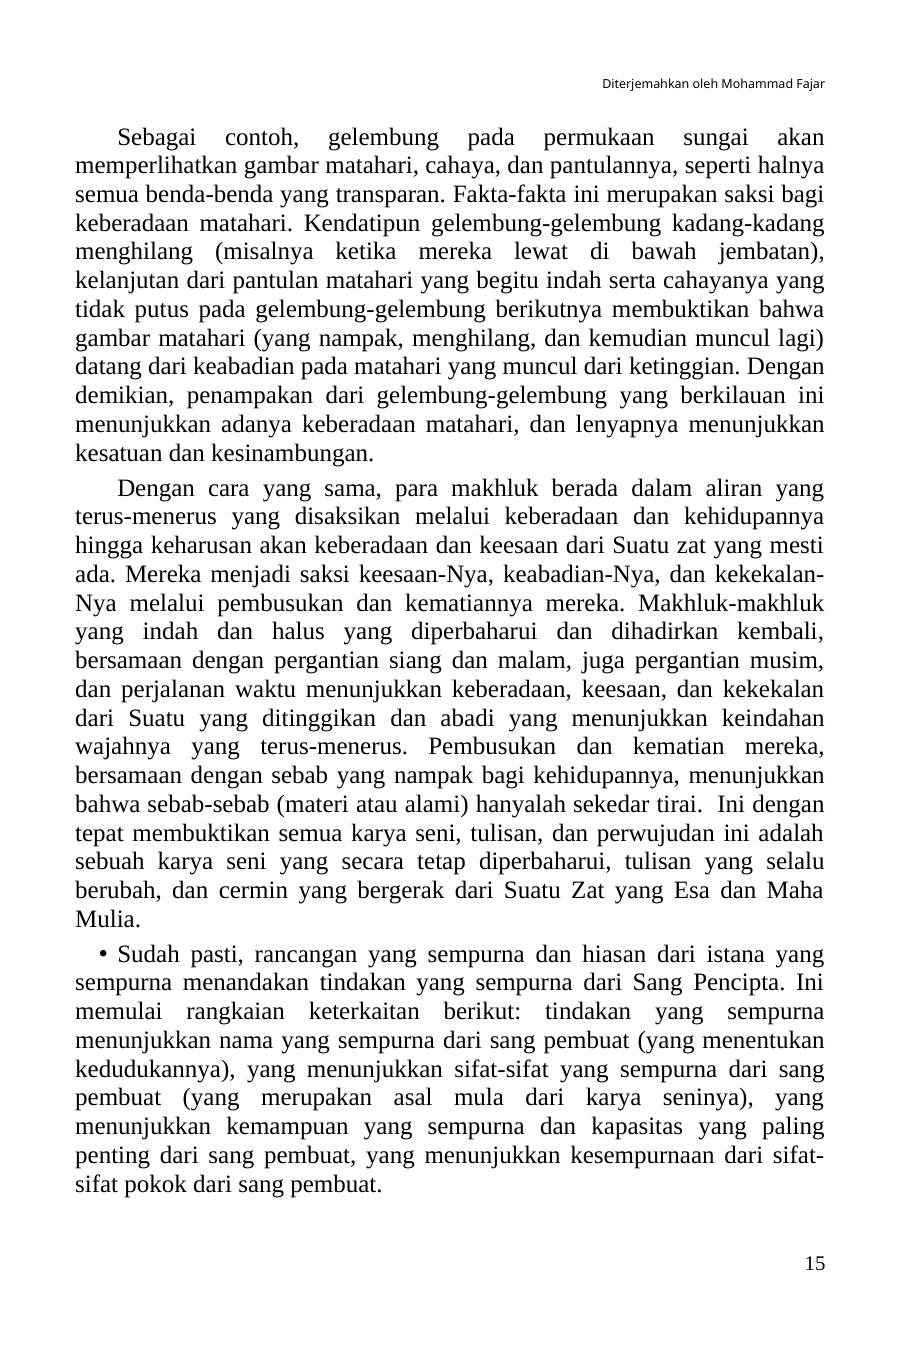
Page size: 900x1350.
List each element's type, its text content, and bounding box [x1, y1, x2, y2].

text Sebagai contoh, gelembung pada permukaan sungai akan memperlihatkan gambar matahari, cahaya, dan pantulannya, seperti halnya semua benda-benda yang transparan. Fakta-fakta ini merupakan saksi bagi keberadaan matahari. Kendatipun gelembung-gelembung kadang-kadang menghilang (misalnya ketika mereka lewat di bawah jembatan), kelanjutan dari pantulan matahari yang begitu indah serta cahayanya yang tidak putus pada gelembung-gelembung berikutnya membuktikan bahwa gambar matahari (yang nampak, menghilang, dan kemudian muncul lagi) datang dari keabadian pada matahari yang muncul dari ketinggian. Dengan demikian, penampakan dari gelembung-gelembung yang berkilauan ini menunjukkan adanya keberadaan matahari, dan lenyapnya menunjukkan kesatuan dan kesinambungan. [75, 122, 825, 467]
text Dengan cara yang sama, para makhluk berada dalam aliran yang terus-menerus yang disaksikan melalui keberadaan dan kehidupannya hingga keharusan akan keberadaan dan keesaan dari Suatu zat yang mesti ada. Mereka menjadi saksi keesaan-Nya, keabadian-Nya, dan kekekalan-Nya melalui pembusukan dan kematiannya mereka. Makhluk-makhluk yang indah dan halus yang diperbaharui dan dihadirkan kembali, bersamaan dengan pergantian siang dan malam, juga pergantian musim, dan perjalanan waktu menunjukkan keberadaan, keesaan, dan kekekalan dari Suatu yang ditinggikan dan abadi yang menunjukkan keindahan wajahnya yang terus-menerus. Pembusukan dan kematian mereka, bersamaan dengan sebab yang nampak bagi kehidupannya, menunjukkan bahwa sebab-sebab (materi atau alami) hanyalah sekedar tirai. Ini dengan tepat membuktikan semua karya seni, tulisan, dan perwujudan ini adalah sebuah karya seni yang secara tetap diperbaharui, tulisan yang selalu berubah, dan cermin yang bergerak dari Suatu Zat yang Esa dan Maha Mulia. [75, 473, 825, 933]
list Sudah pasti, rancangan yang sempurna dan hiasan dari istana yang sempurna menandakan tindakan yang sempurna dari Sang Pencipta. Ini memulai rangkaian keterkaitan berikut: tindakan yang sempurna menunjukkan nama yang sempurna dari sang pembuat (yang menentukan kedudukannya), yang menunjukkan sifat-sifat yang sempurna dari sang pembuat (yang merupakan asal mula dari karya seninya), yang menunjukkan kemampuan yang sempurna dan kapasitas yang paling penting dari sang pembuat, yang menunjukkan kesempurnaan dari sifat-sifat pokok dari sang pembuat. [75, 939, 825, 1197]
